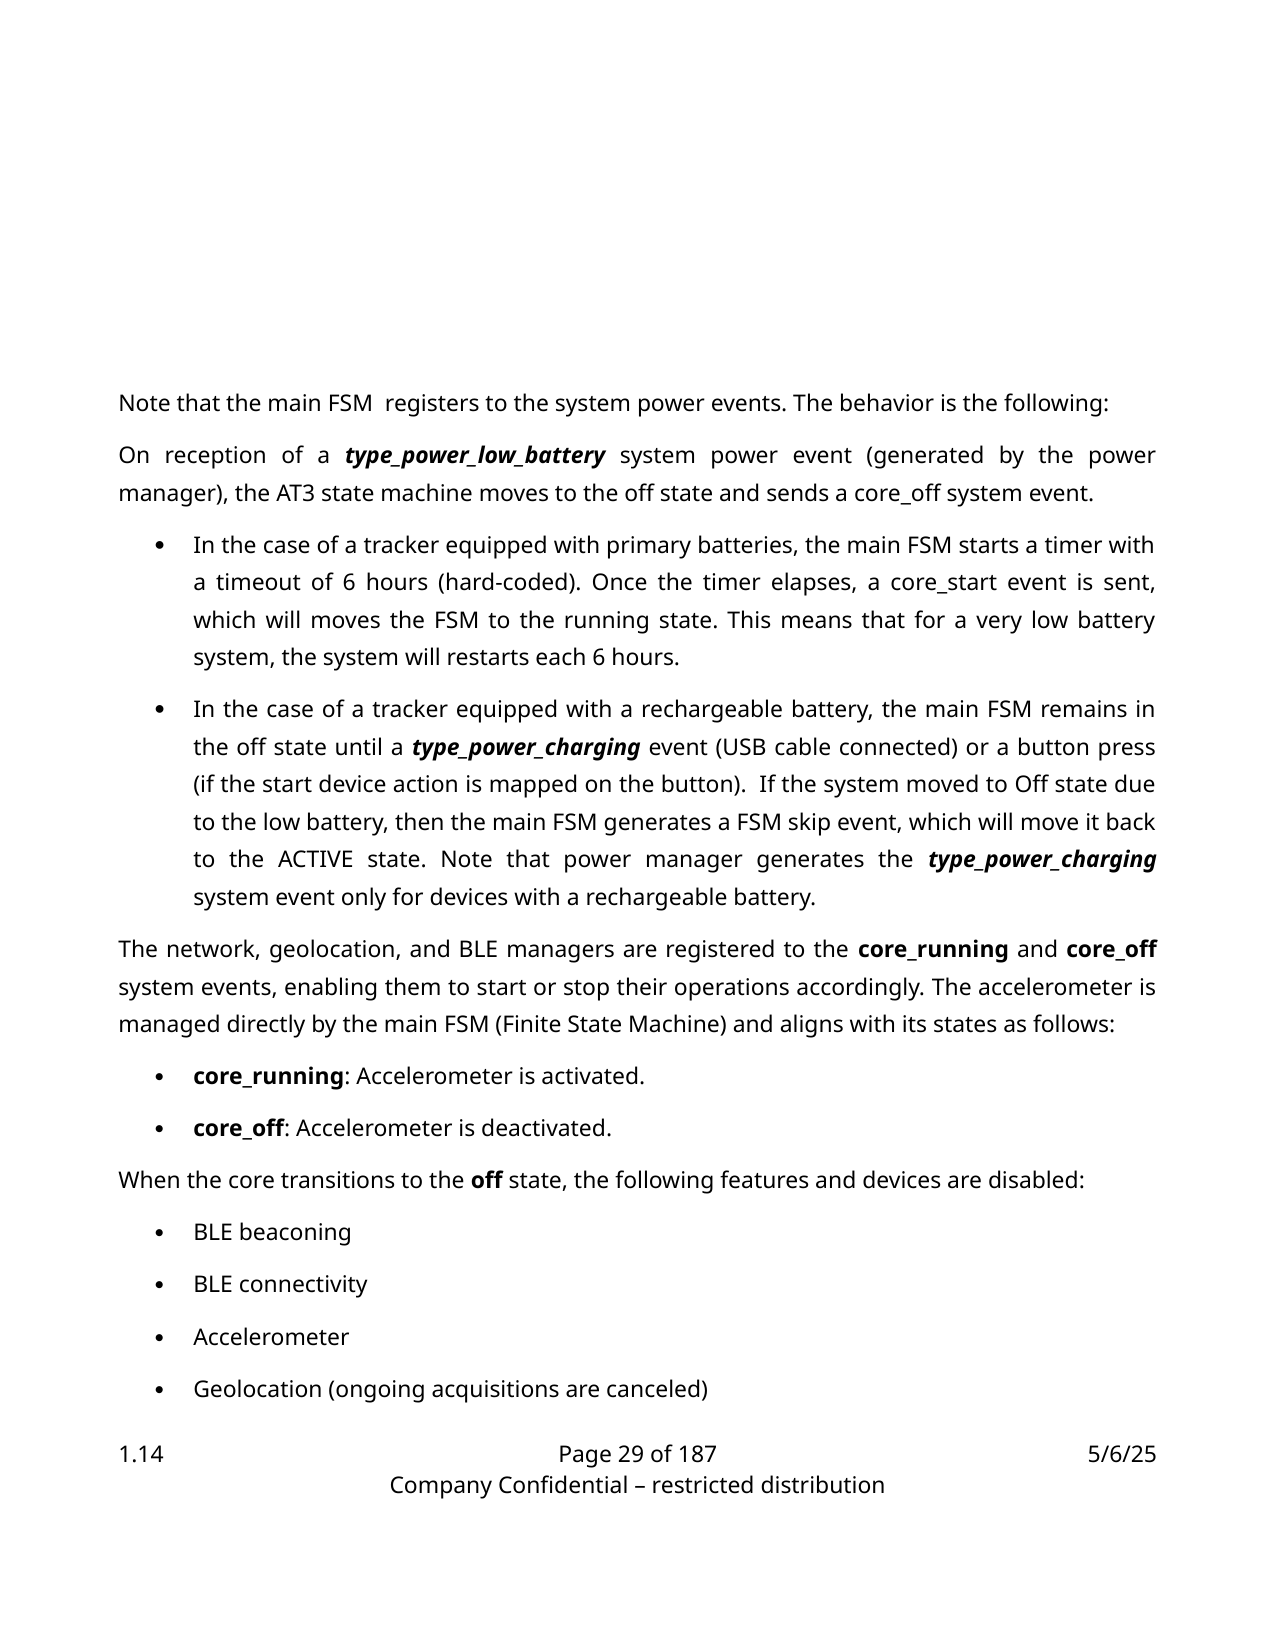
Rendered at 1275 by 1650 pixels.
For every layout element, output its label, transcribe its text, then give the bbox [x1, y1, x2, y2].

text When the core transitions to the off state, the following features and devices are disabled: [118, 1164, 1157, 1195]
text Note that the main FSM registers to the system power events. The behavior is the following: [118, 387, 1157, 418]
text The network, geolocation, and BLE managers are registered to the core_running and core_off system events, enabling them to start or stop their operations accordingly. The accelerometer is managed directly by the main FSM (Finite State Machine) and aligns with its states as follows: [118, 933, 1157, 1039]
list In the case of a tracker equipped with a rechargeable battery, the main FSM remains in the off state until a type_power_charging event (USB cable connected) or a button press (if the start device action is mapped on the button). If the system moved to Off state due to the low battery, then the main FSM generates a FSM skip event, which will move it back to the ACTIVE state. Note that power manager generates the type_power_charging system event only for devices with a rechargeable battery. [156, 693, 1157, 912]
list core_running: Accelerometer is activated. [156, 1060, 1157, 1091]
list In the case of a tracker equipped with primary batteries, the main FSM starts a timer with a timeout of 6 hours (hard-coded). Once the timer elapses, a core_start event is sent, which will moves the FSM to the running state. This means that for a very low battery system, the system will restarts each 6 hours. [156, 529, 1157, 672]
list Geolocation (ongoing acquisitions are canceled) [156, 1372, 1157, 1404]
list core_off: Accelerometer is deactivated. [156, 1112, 1157, 1143]
list BLE beaconing [156, 1216, 1157, 1247]
text On reception of a type_power_low_battery system power event (generated by the power manager), the AT3 state machine moves to the off state and sends a core_off system event. [118, 439, 1157, 508]
list BLE connectivity [156, 1268, 1157, 1299]
list Accelerometer [156, 1320, 1157, 1352]
